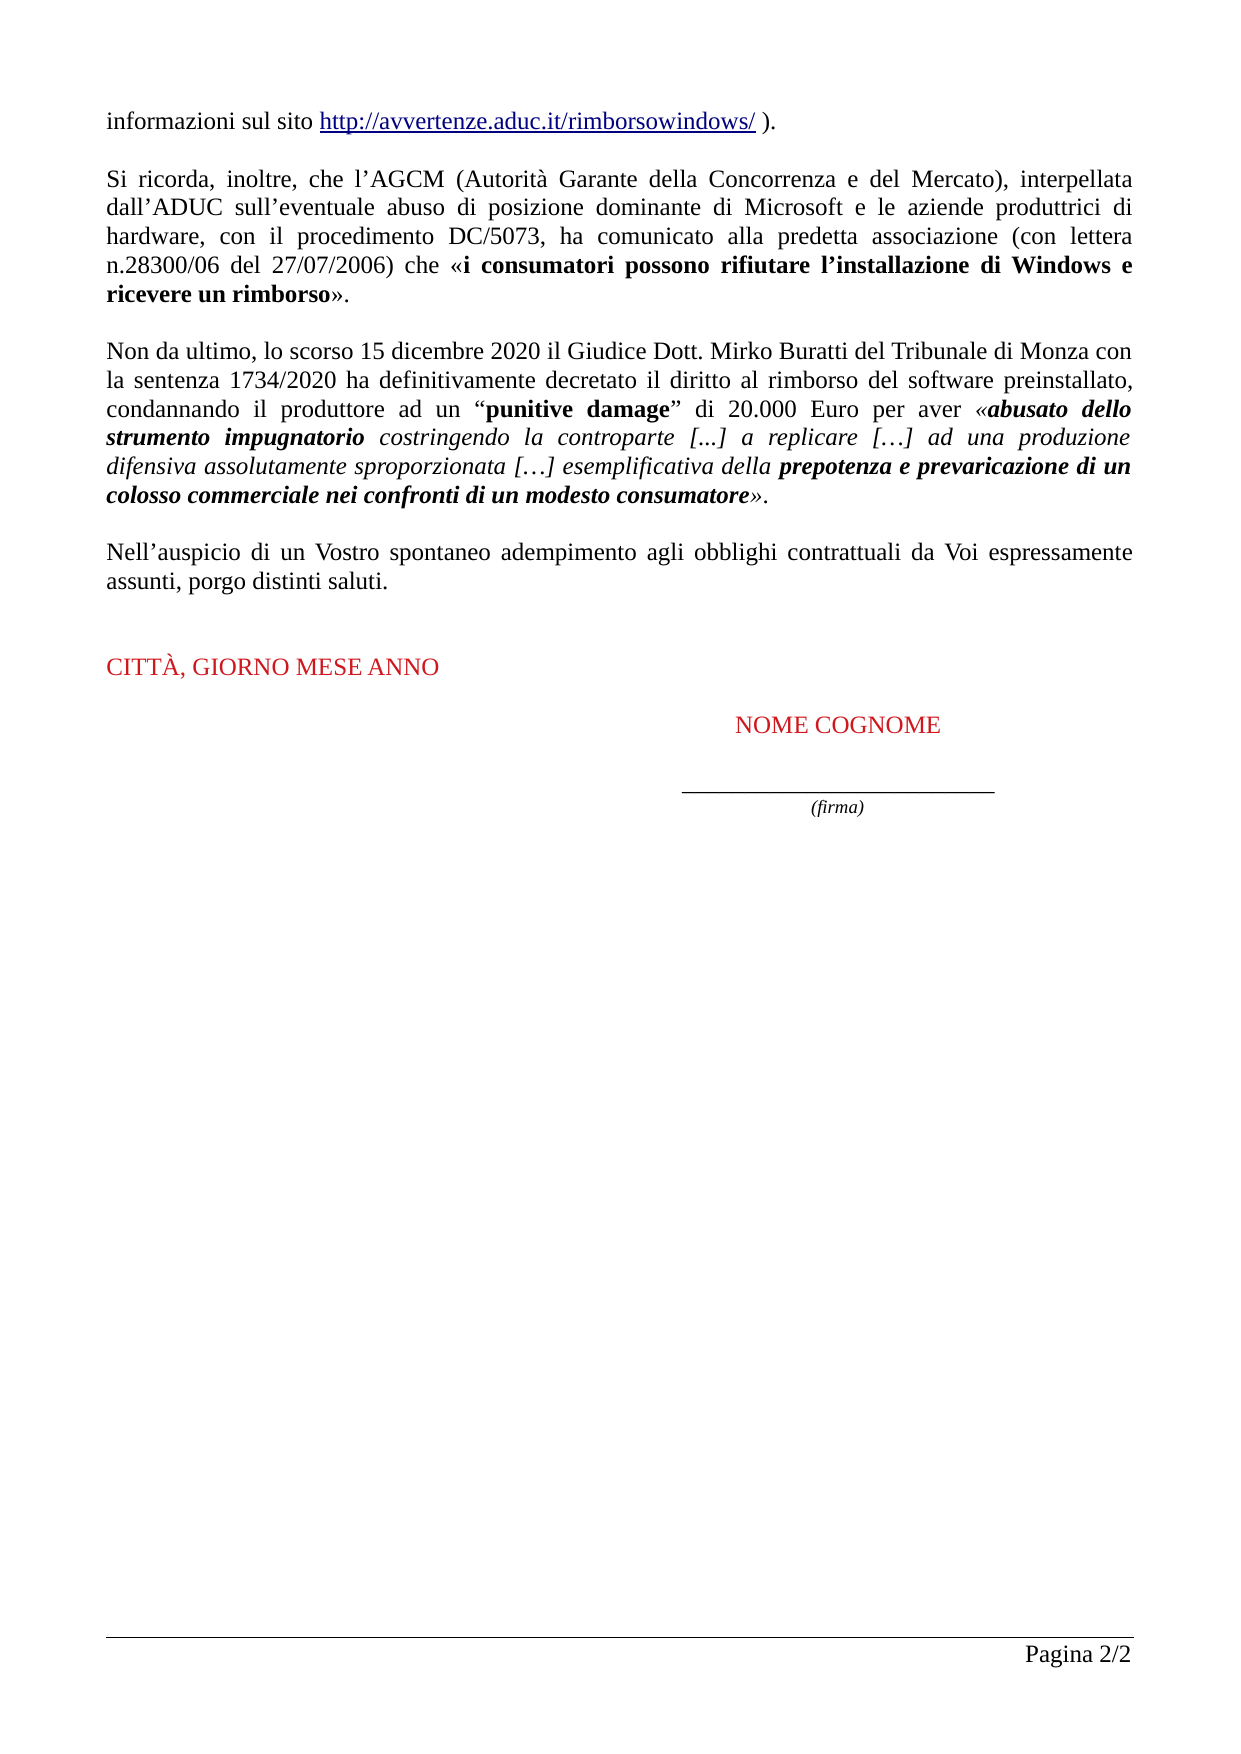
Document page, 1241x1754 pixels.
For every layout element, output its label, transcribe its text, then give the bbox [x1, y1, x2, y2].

text Nell’auspicio di un Vostro spontaneo adempimento agli obblighi contrattuali da Voi espressamente assunti, porgo distinti saluti. [106, 537, 1134, 595]
text _________________________ [106, 767, 1134, 796]
text Non da ultimo, lo scorso 15 dicembre 2020 il Giudice Dott. Mirko Buratti del Tribunale di Monza con la sentenza 1734/2020 ha definitivamente decretato il diritto al rimborso del software preinstallato, condannando il produttore ad un “punitive damage” di 20.000 Euro per aver «abusato dello strumento impugnatorio costringendo la controparte [...] a replicare […] ad una produzione difensiva assolutamente sproporzionata […] esemplificativa della prepotenza e prevaricazione di un colosso commerciale nei confronti di un modesto consumatore». [106, 336, 1134, 509]
text NOME COGNOME [106, 710, 1134, 739]
text CITTÀ, GIORNO MESE ANNO [106, 652, 1134, 681]
text (firma) [106, 796, 1134, 818]
text informazioni sul sito http://avvertenze.aduc.it/rimborsowindows/ ). [106, 106, 1134, 135]
text Si ricorda, inoltre, che l’AGCM (Autorità Garante della Concorrenza e del Mercato), interpellata dall’ADUC sull’eventuale abuso di posizione dominante di Microsoft e le aziende produttrici di hardware, con il procedimento DC/5073, ha comunicato alla predetta associazione (con lettera n.28300/06 del 27/07/2006) che «i consumatori possono rifiutare l’installazione di Windows e ricevere un rimborso». [106, 164, 1134, 307]
